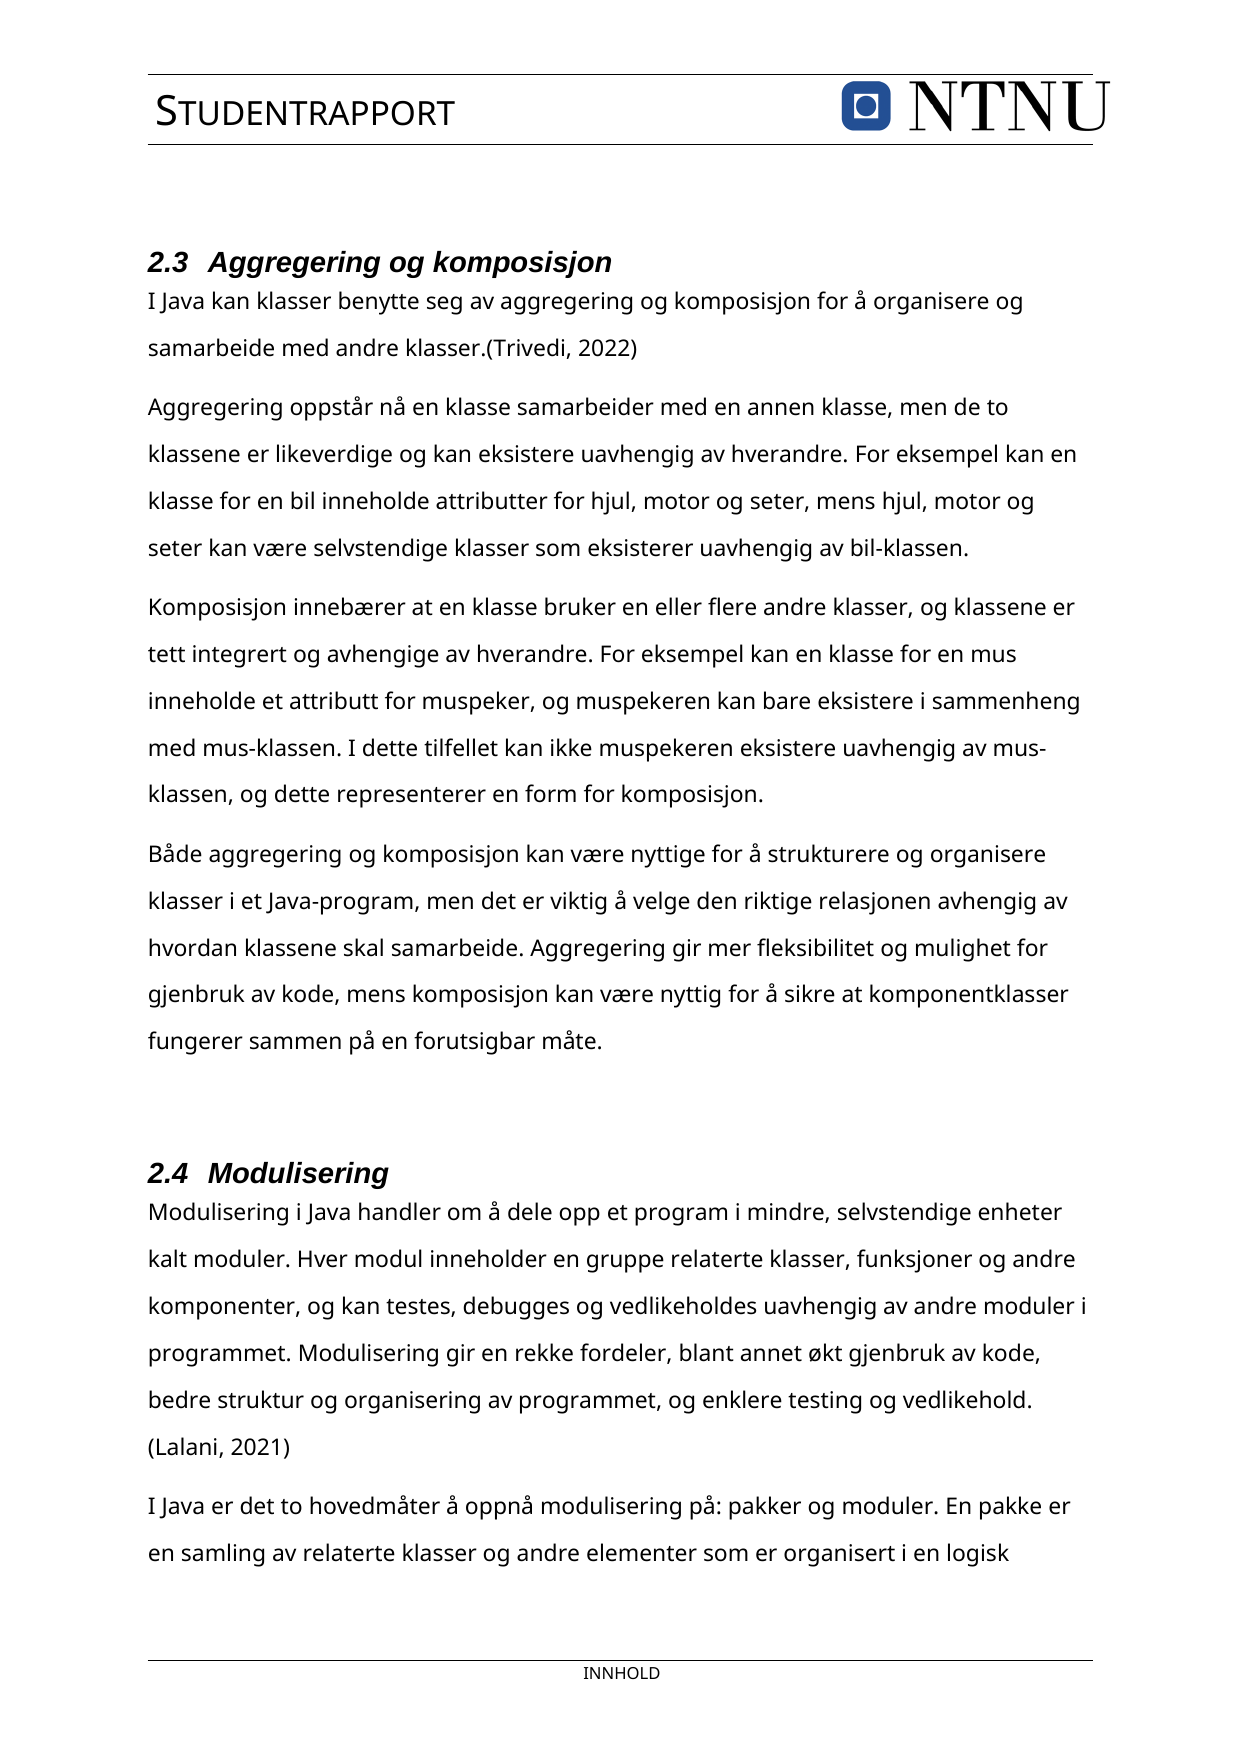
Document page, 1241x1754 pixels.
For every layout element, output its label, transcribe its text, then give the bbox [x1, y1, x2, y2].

text Både aggregering og komposisjon kan være nyttige for å strukturere og organisere klasser i et Java-program, men det er viktig å velge den riktige relasjonen avhengig av hvordan klassene skal samarbeide. Aggregering gir mer fleksibilitet og mulighet for gjenbruk av kode, mens komposisjon kan være nyttig for å sikre at komponentklasser fungerer sammen på en forutsigbar måte. [148, 838, 1092, 1057]
text Komposisjon innebærer at en klasse bruker en eller flere andre klasser, og klassene er tett integrert og avhengige av hverandre. For eksempel kan en klasse for en mus inneholde et attributt for muspeker, og muspekeren kan bare eksistere i sammenheng med mus-klassen. I dette tilfellet kan ikke muspekeren eksistere uavhengig av mus-klassen, og dette representerer en form for komposisjon. [148, 591, 1092, 810]
text Aggregering oppstår nå en klasse samarbeider med en annen klasse, men de to klassene er likeverdige og kan eksistere uavhengig av hverandre. For eksempel kan en klasse for en bil inneholde attributter for hjul, motor og seter, mens hjul, motor og seter kan være selvstendige klasser som eksisterer uavhengig av bil-klassen. [148, 391, 1092, 563]
picture [841, 81, 1111, 132]
text Modulisering i Java handler om å dele opp et program i mindre, selvstendige enheter kalt moduler. Hver modul inneholder en gruppe relaterte klasser, funksjoner og andre komponenter, og kan testes, debugges og vedlikeholdes uavhengig av andre moduler i programmet. Modulisering gir en rekke fordeler, blant annet økt gjenbruk av kode, bedre struktur og organisering av programmet, og enklere testing og vedlikehold. (Lalani, 2021) [148, 1196, 1092, 1462]
text I Java kan klasser benytte seg av aggregering og komposisjon for å organisere og samarbeide med andre klasser.(Trivedi, 2022) [148, 285, 1092, 363]
text I Java er det to hovedmåter å oppnå modulisering på: pakker og moduler. En pakke er en samling av relaterte klasser og andre elementer som er organisert i en logisk [148, 1490, 1092, 1568]
subtitle Modulisering [148, 1157, 1092, 1190]
subtitle Aggregering og komposisjon [148, 245, 1092, 278]
